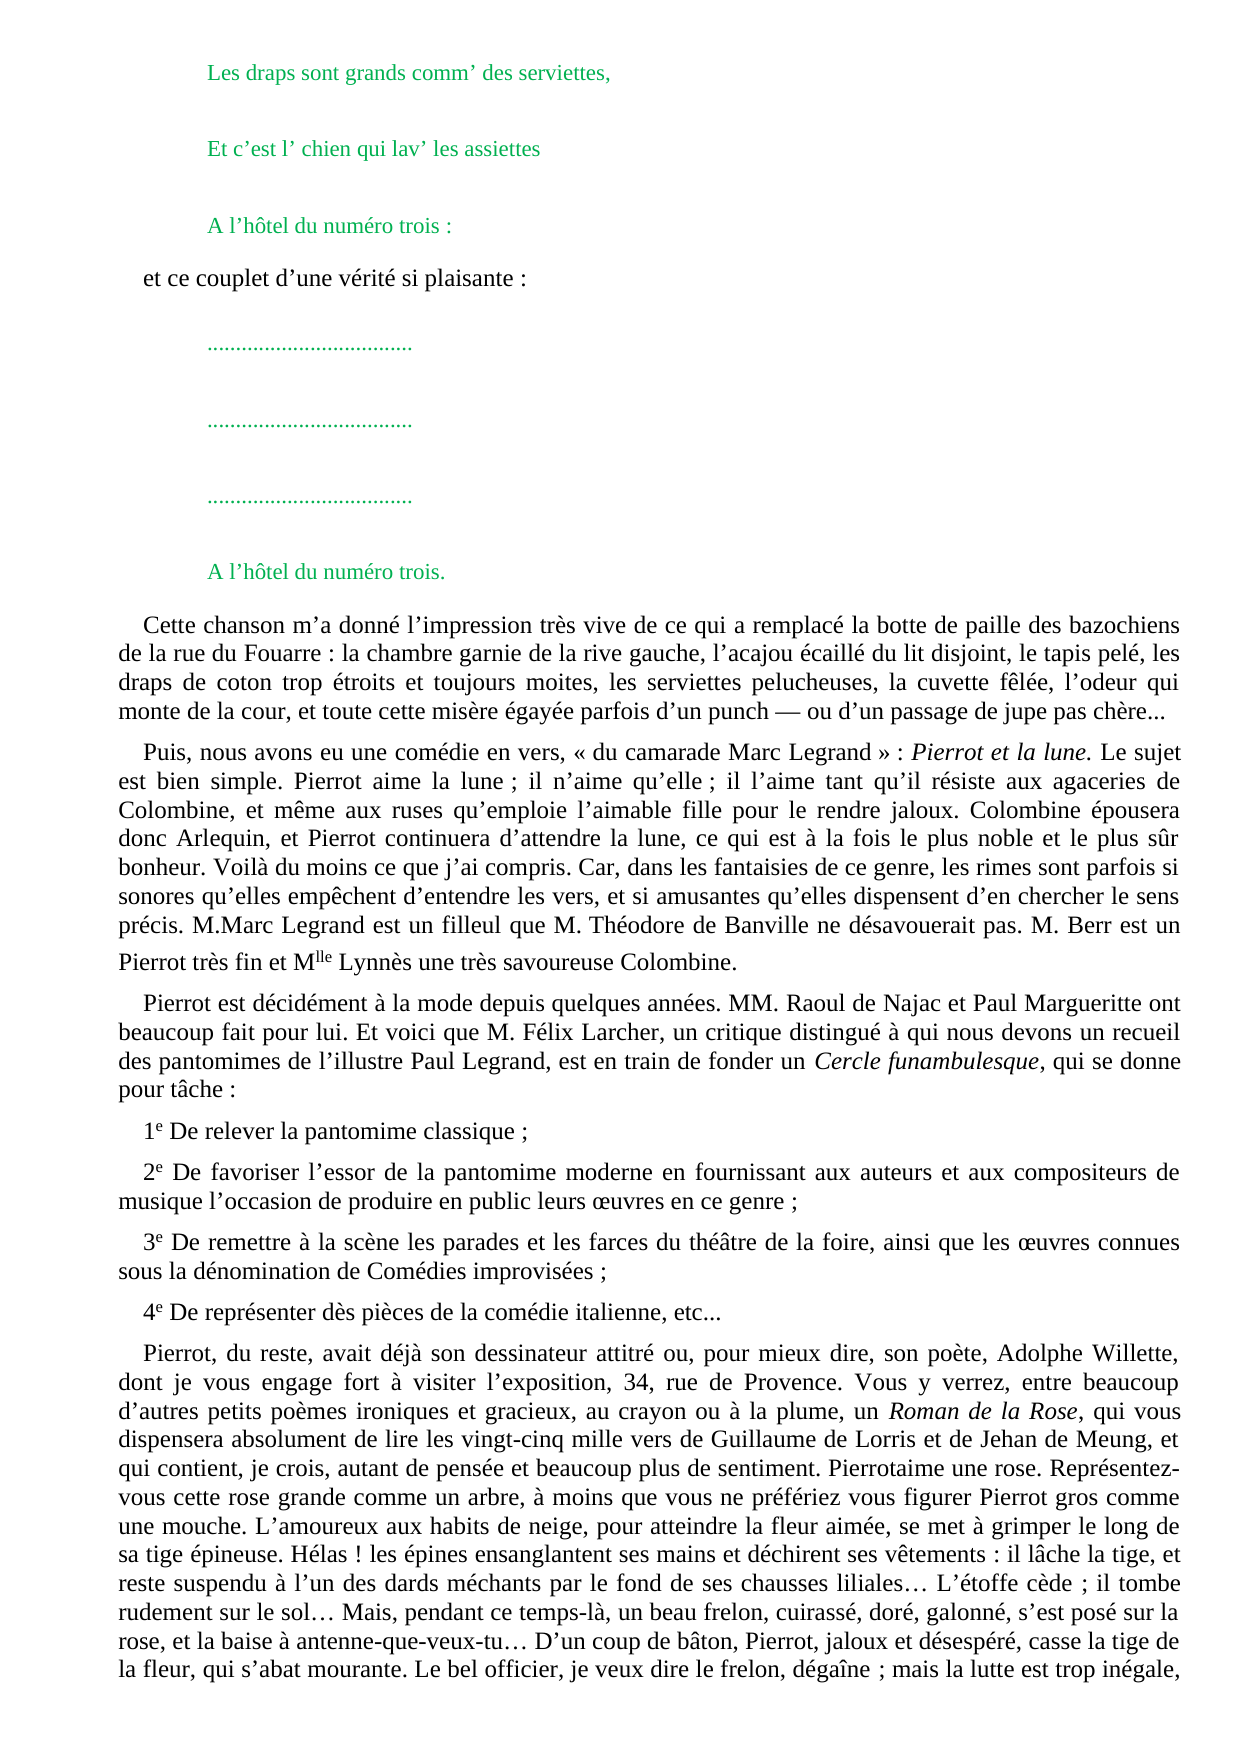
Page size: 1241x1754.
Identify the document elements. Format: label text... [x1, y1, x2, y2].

text .................................... [207, 406, 1181, 432]
text Les draps sont grands comm’ des serviettes, [207, 59, 1181, 85]
text A l’hôtel du numéro trois : [207, 212, 1181, 238]
text Cette chanson m’a donné l’impression très vive de ce qui a remplacé la botte de paille des bazochiens de la rue du Fouarre : la chambre garnie de la rive gauche, l’acajou écaillé du lit disjoint, le tapis pelé, les draps de coton trop étroits et toujours moites, les serviettes pelucheuses, la cuvette fêlée, l’odeur qui monte de la cour, et toute cette misère égayée parfois d’un punch — ou d’un passage de jupe pas chère... [118, 610, 1181, 725]
text et ce couplet d’une vérité si plaisante : [118, 263, 1181, 292]
text .................................... [207, 482, 1181, 508]
text Pierrot est décidément à la mode depuis quelques années. MM. Raoul de Najac et Paul Margueritte ont beaucoup fait pour lui. Et voici que M. Félix Larcher, un critique distingué à qui nous devons un recueil des pantomimes de l’illustre Paul Legrand, est en train de fonder un Cercle funambulesque, qui se donne pour tâche : [118, 988, 1181, 1103]
text Pierrot, du reste, avait déjà son dessinateur attitré ou, pour mieux dire, son poète, Adolphe Willette, dont je vous engage fort à visiter l’exposition, 34, rue de Provence. Vous y verrez, entre beaucoup d’autres petits poèmes ironiques et gracieux, au crayon ou à la plume, un Roman de la Rose, qui vous dispensera absolument de lire les vingt-cinq mille vers de Guillaume de Lorris et de Jehan de Meung, et qui contient, je crois, autant de pensée et beaucoup plus de sentiment. Pierrotaime une rose. Représentez-vous cette rose grande comme un arbre, à moins que vous ne préfériez vous figurer Pierrot gros comme une mouche. L’amoureux aux habits de neige, pour atteindre la fleur aimée, se met à grimper le long de sa tige épineuse. Hélas ! les épines ensanglantent ses mains et déchirent ses vêtements : il lâche la tige, et reste suspendu à l’un des dards méchants par le fond de ses chausses liliales… L’étoffe cède ; il tombe rudement sur le sol… Mais, pendant ce temps-là, un beau frelon, cuirassé, doré, galonné, s’est posé sur la rose, et la baise à antenne-que-veux-tu… D’un coup de bâton, Pierrot, jaloux et désespéré, casse la tige de la fleur, qui s’abat mourante. Le bel officier, je veux dire le frelon, dégaîne ; mais la lutte est trop inégale, [118, 1338, 1181, 1683]
text Et c’est l’ chien qui lav’ les assiettes [207, 135, 1181, 162]
text .................................... [207, 329, 1181, 356]
text 2e De favoriser l’essor de la pantomime moderne en fournissant aux auteurs et aux compositeurs de musique l’occasion de produire en public leurs œuvres en ce genre ; [118, 1157, 1181, 1214]
text 3e De remettre à la scène les parades et les farces du théâtre de la foire, ainsi que les œuvres connues sous la dénomination de Comédies improvisées ; [118, 1227, 1181, 1284]
text Puis, nous avons eu une comédie en vers, « du camarade Marc Legrand » : Pierrot et la lune. Le sujet est bien simple. Pierrot aime la lune ; il n’aime qu’elle ; il l’aime tant qu’il résiste aux agaceries de Colombine, et même aux ruses qu’emploie l’aimable fille pour le rendre jaloux. Colombine épousera donc Arlequin, et Pierrot continuera d’attendre la lune, ce qui est à la fois le plus noble et le plus sûr bonheur. Voilà du moins ce que j’ai compris. Car, dans les fantaisies de ce genre, les rimes sont parfois si sonores qu’elles empêchent d’entendre les vers, et si amusantes qu’elles dispensent d’en chercher le sens précis. M.Marc Legrand est un filleul que M. Théodore de Banville ne désavouerait pas. M. Berr est un Pierrot très fin et Mlle Lynnès une très savoureuse Colombine. [118, 737, 1181, 976]
text 4e De représenter dès pièces de la comédie italienne, etc... [118, 1297, 1181, 1326]
text A l’hôtel du numéro trois. [207, 558, 1181, 585]
text 1e De relever la pantomime classique ; [118, 1116, 1181, 1144]
